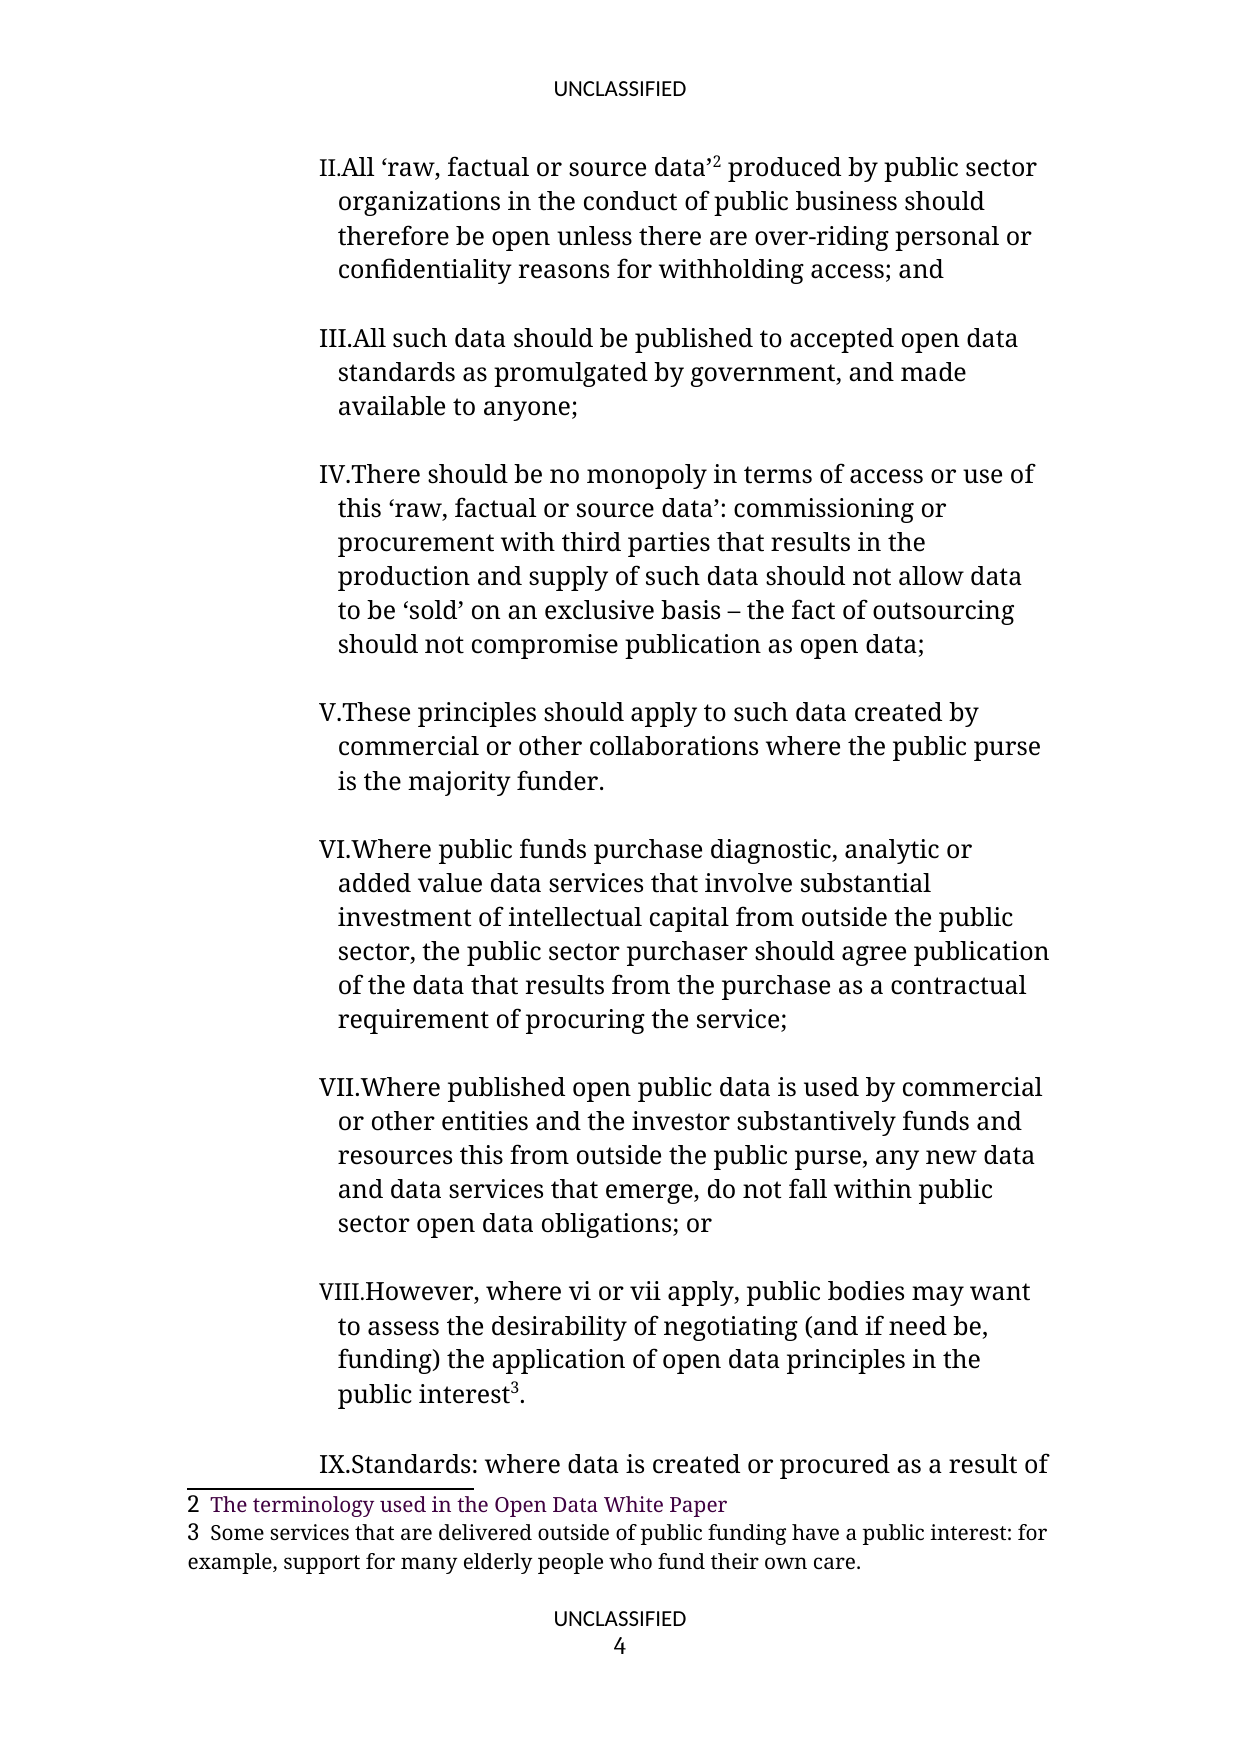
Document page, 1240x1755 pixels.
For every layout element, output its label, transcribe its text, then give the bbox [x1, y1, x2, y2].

list However, where vi or vii apply, public bodies may want to assess the desirability of negotiating (and if need be, funding) the application of open data principles in the public interest. [319, 1274, 1052, 1410]
list There should be no monopoly in terms of access or use of this ‘raw, factual or source data’: commissioning or procurement with third parties that results in the production and supply of such data should not allow data to be ‘sold’ on an exclusive basis – the fact of outsourcing should not compromise publication as open data; [319, 457, 1052, 661]
list Where published open public data is used by commercial or other entities and the investor substantively funds and resources this from outside the public purse, any new data and data services that emerge, do not fall within public sector open data obligations; or [319, 1070, 1052, 1240]
list All ‘raw, factual or source data’ produced by public sector organizations in the conduct of public business should therefore be open unless there are over-riding personal or confidentiality reasons for withholding access; and [319, 150, 1052, 286]
list All such data should be published to accepted open data standards as promulgated by government, and made available to anyone; [319, 320, 1052, 422]
list The terminology used in the Open Data White Paper [187, 1489, 1052, 1518]
list These principles should apply to such data created by commercial or other collaborations where the public purse is the majority funder. [319, 695, 1052, 797]
list Where public funds purchase diagnostic, analytic or added value data services that involve substantial investment of intellectual capital from outside the public sector, the public sector purchaser should agree publication of the data that results from the purchase as a contractual requirement of procuring the service; [319, 831, 1052, 1036]
list Standards: where data is created or procured as a result of [319, 1447, 1052, 1481]
list Some services that are delivered outside of public funding have a public interest: for example, support for many elderly people who fund their own care. [187, 1518, 1052, 1575]
